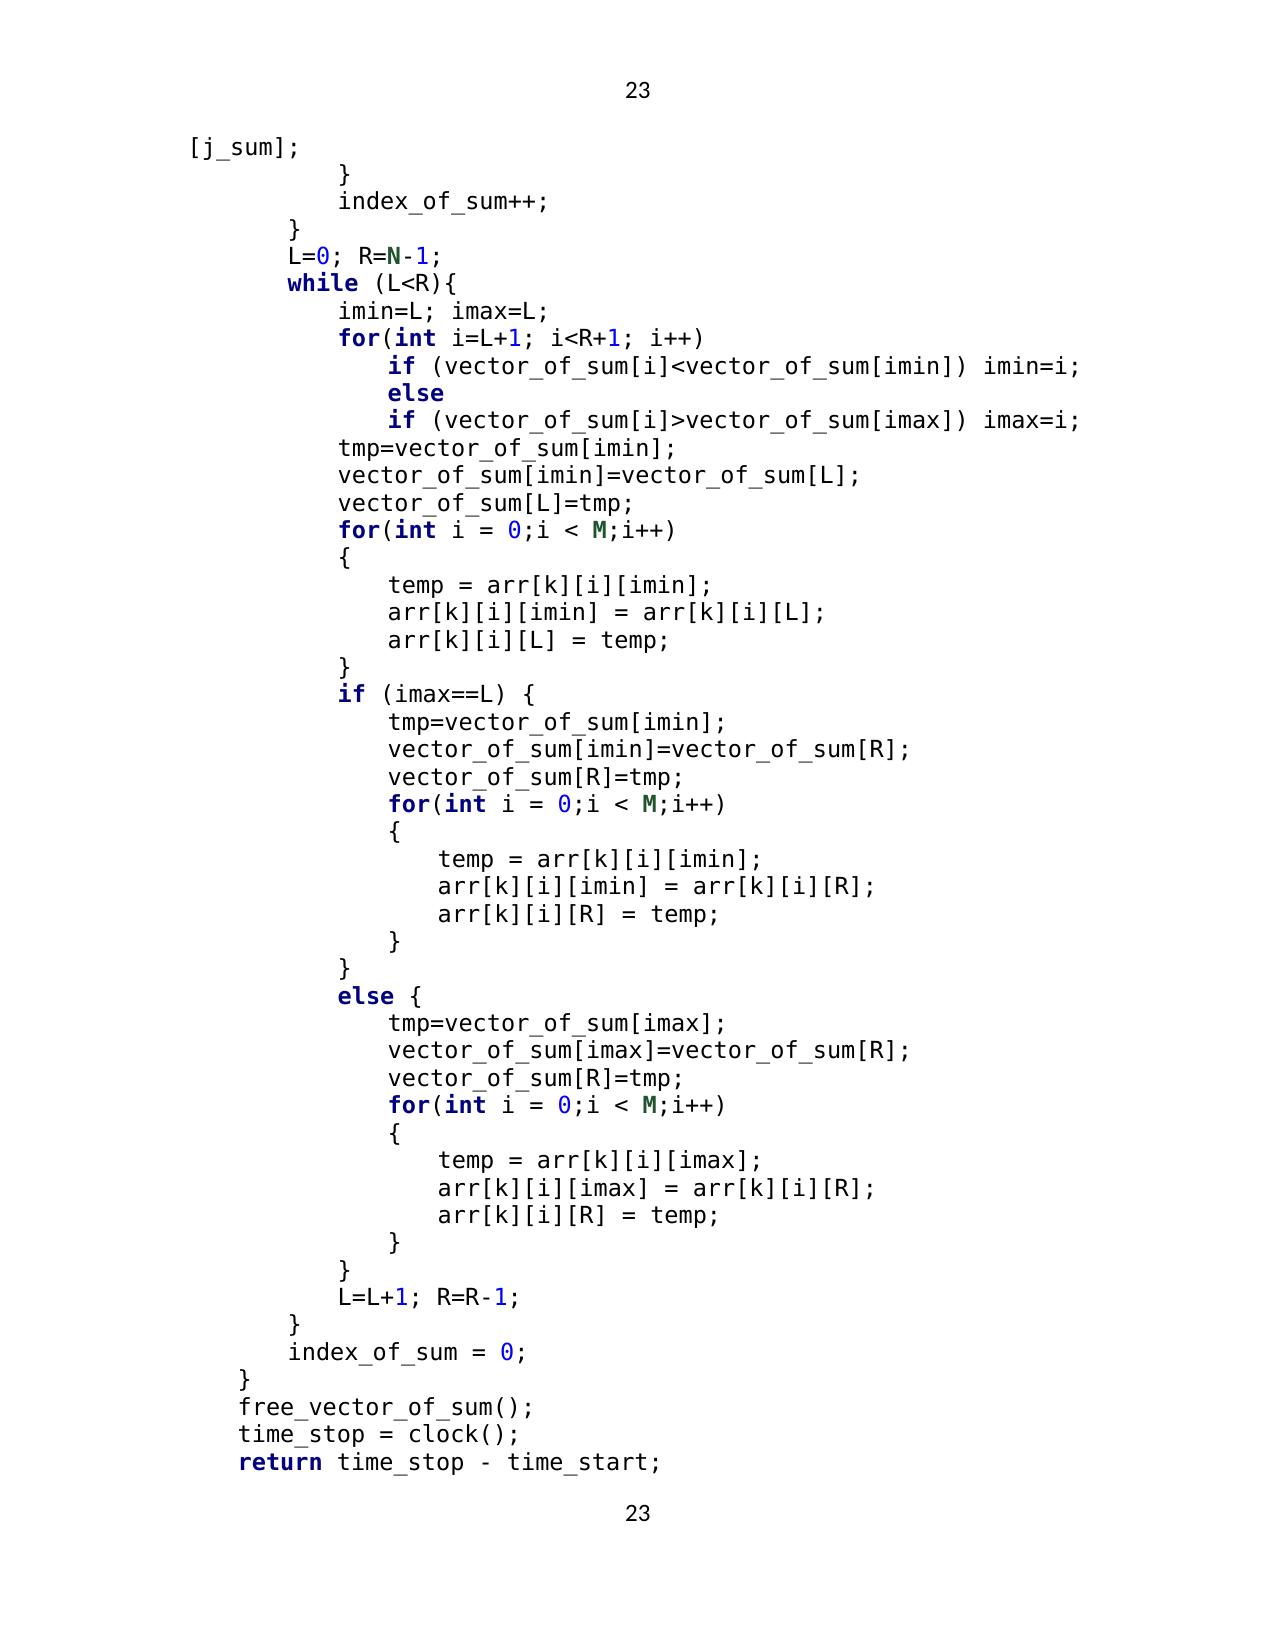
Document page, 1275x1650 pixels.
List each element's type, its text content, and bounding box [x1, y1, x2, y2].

text } [187, 1256, 1087, 1284]
text for(int i = 0;i < M;i++) [187, 1092, 1087, 1119]
text free_vector_of_sum(); [187, 1393, 1087, 1421]
text } [187, 653, 1087, 681]
text L=L+1; R=R-1; [187, 1284, 1087, 1311]
text arr[k][i][R] = temp; [187, 900, 1087, 927]
text } [187, 215, 1087, 243]
text vector_of_sum[R]=tmp; [187, 1064, 1087, 1092]
text vector_of_sum[imin]=vector_of_sum[R]; [187, 736, 1087, 763]
text imin=L; imax=L; [187, 297, 1087, 325]
text tmp=vector_of_sum[imin]; [187, 434, 1087, 462]
text index_of_sum++; [187, 188, 1087, 215]
text temp = arr[k][i][imin]; [187, 571, 1087, 599]
text } [187, 955, 1087, 982]
text time_stop = clock(); [187, 1421, 1087, 1448]
text } [187, 927, 1087, 955]
text if (imax==L) { [187, 681, 1087, 708]
text temp = arr[k][i][imax]; [187, 1147, 1087, 1174]
text } [187, 160, 1087, 188]
text else [187, 379, 1087, 407]
text for(int i = 0;i < M;i++) [187, 517, 1087, 544]
text { [187, 1119, 1087, 1147]
text } [187, 1229, 1087, 1256]
text return time_stop - time_start; [187, 1448, 1087, 1475]
text else { [187, 982, 1087, 1010]
text for(int i = 0;i < M;i++) [187, 791, 1087, 818]
text } [187, 1366, 1087, 1393]
text for(int i=L+1; i<R+1; i++) [187, 325, 1087, 352]
text index_of_sum = 0; [187, 1338, 1087, 1366]
text tmp=vector_of_sum[imin]; [187, 708, 1087, 736]
text L=0; R=N-1; [187, 243, 1087, 270]
text if (vector_of_sum[i]>vector_of_sum[imax]) imax=i; [187, 407, 1087, 434]
text arr[k][i][imax] = arr[k][i][R]; [187, 1174, 1087, 1201]
text arr[k][i][R] = temp; [187, 1201, 1087, 1229]
text vector_of_sum[imin]=vector_of_sum[L]; [187, 462, 1087, 489]
text } [187, 1311, 1087, 1338]
text temp = arr[k][i][imin]; [187, 845, 1087, 873]
text while (L<R){ [187, 270, 1087, 297]
text vector_of_sum[R]=tmp; [187, 763, 1087, 791]
text { [187, 818, 1087, 845]
text tmp=vector_of_sum[imax]; [187, 1010, 1087, 1037]
text { [187, 544, 1087, 571]
text arr[k][i][imin] = arr[k][i][R]; [187, 873, 1087, 900]
text vector_of_sum[imax]=vector_of_sum[R]; [187, 1037, 1087, 1064]
text arr[k][i][imin] = arr[k][i][L]; [187, 599, 1087, 626]
text arr[k][i][L] = temp; [187, 626, 1087, 653]
text if (vector_of_sum[i]<vector_of_sum[imin]) imin=i; [187, 352, 1087, 379]
text [j_sum]; [187, 133, 1087, 160]
text vector_of_sum[L]=tmp; [187, 489, 1087, 517]
